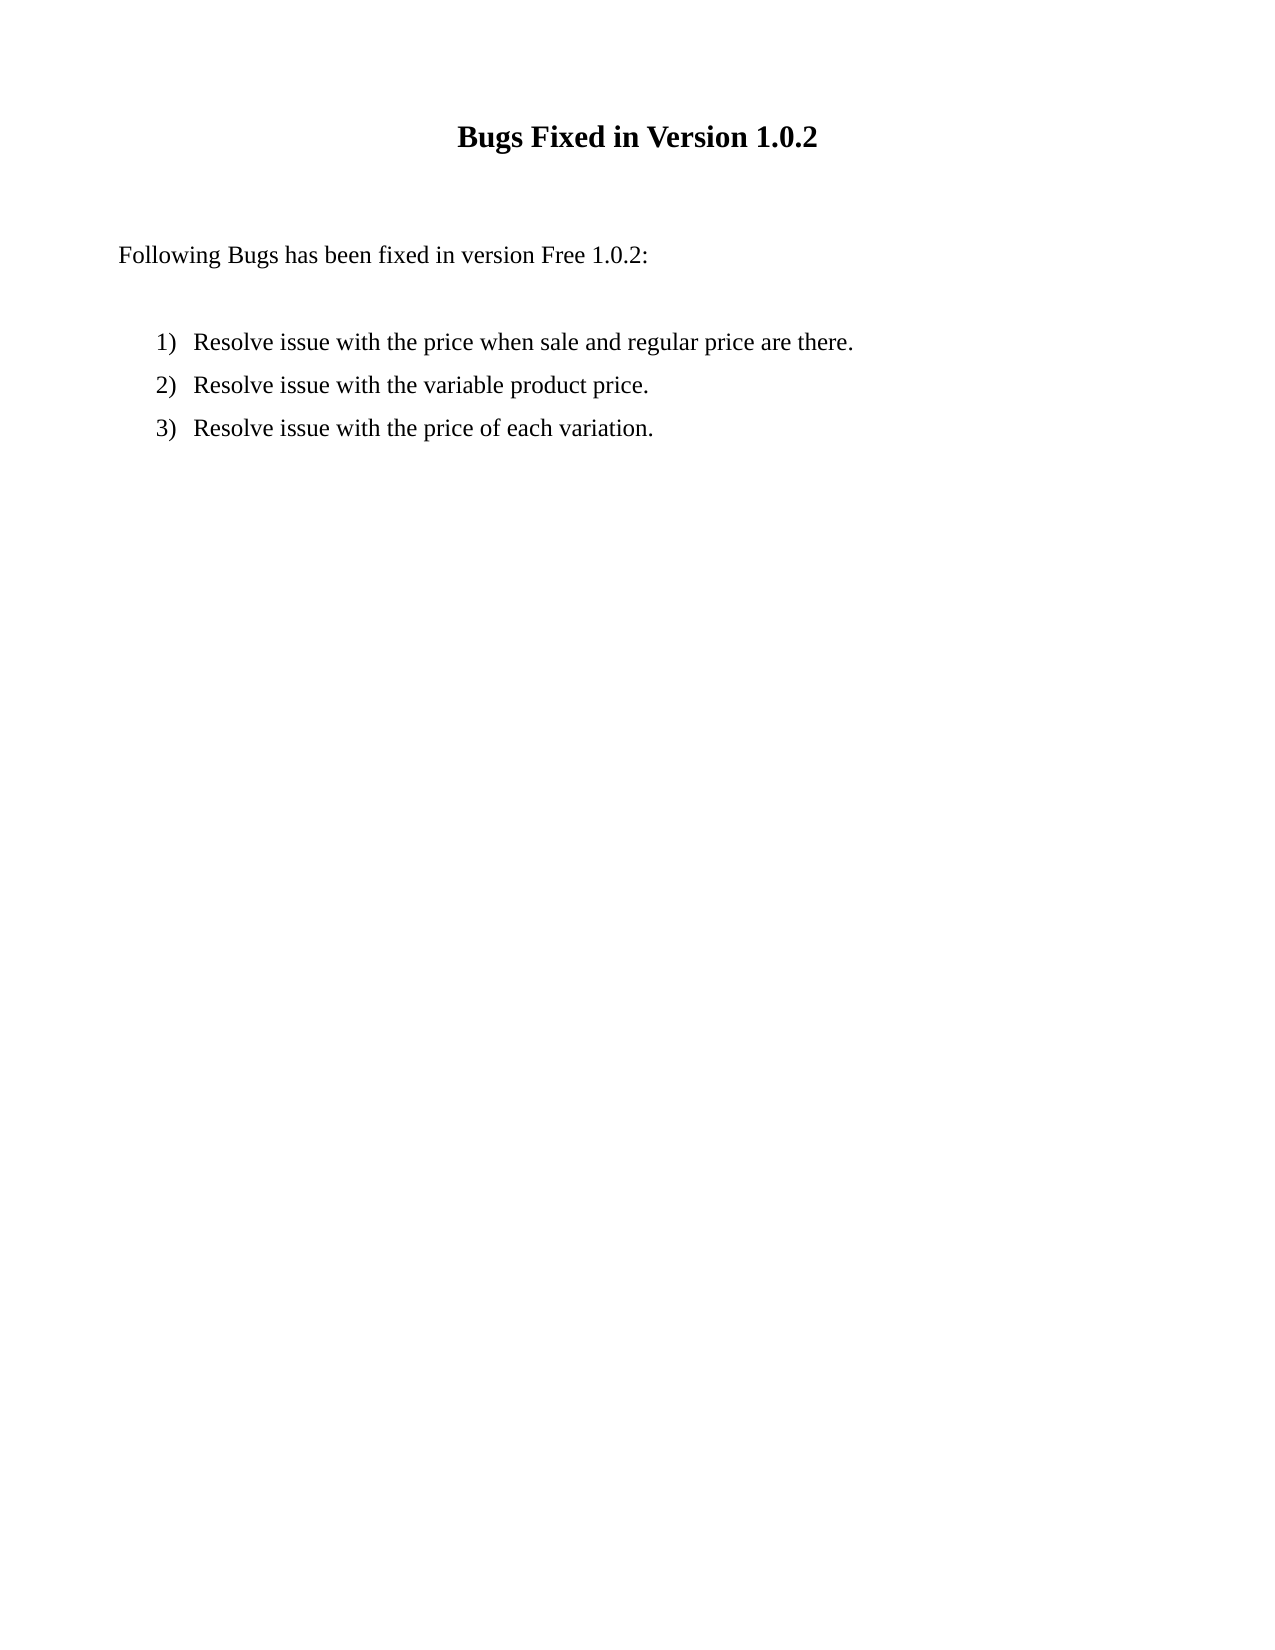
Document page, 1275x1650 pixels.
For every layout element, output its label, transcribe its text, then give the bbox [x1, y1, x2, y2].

list Resolve issue with the price when sale and regular price are there. [156, 327, 1157, 355]
list Resolve issue with the price of each variation. [156, 413, 1157, 442]
list Resolve issue with the variable product price. [156, 370, 1157, 398]
text Bugs Fixed in Version 1.0.2 [118, 118, 1157, 154]
text Following Bugs has been fixed in version Free 1.0.2: [118, 240, 1157, 269]
